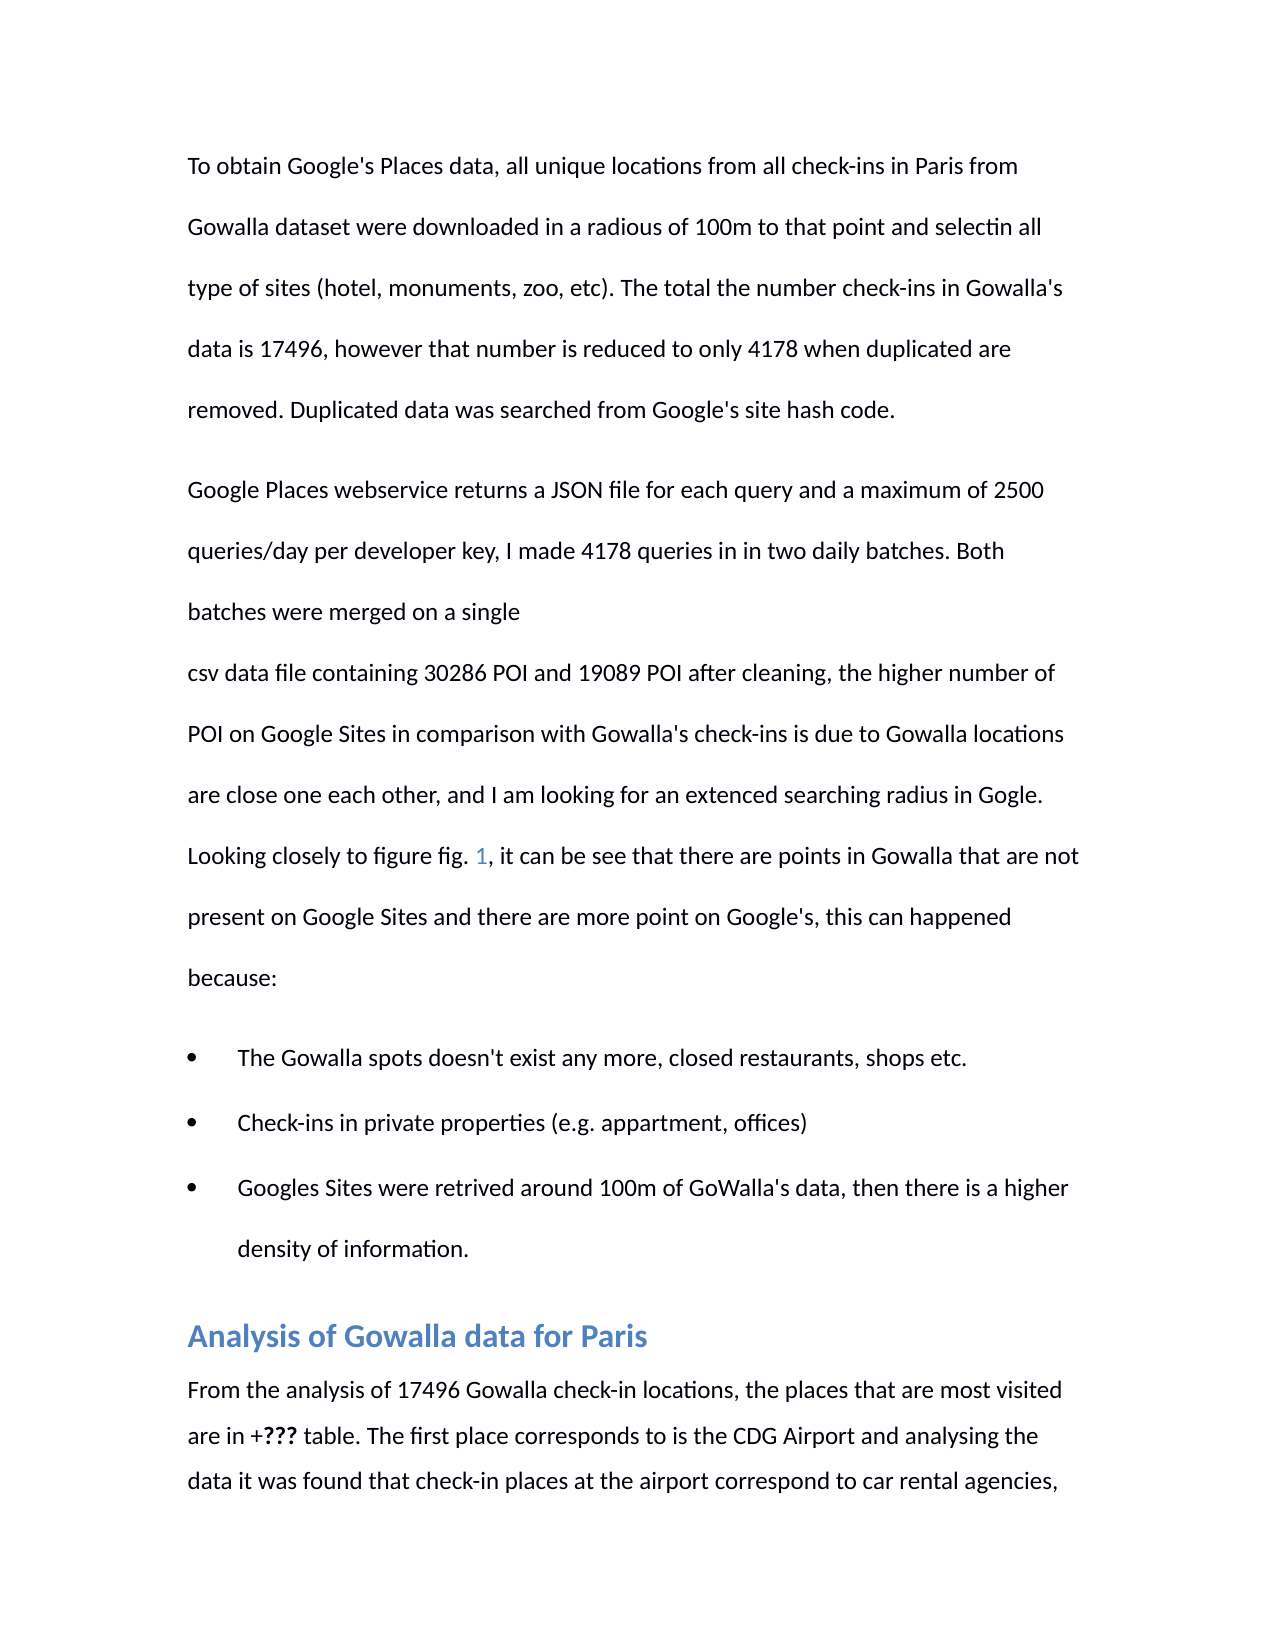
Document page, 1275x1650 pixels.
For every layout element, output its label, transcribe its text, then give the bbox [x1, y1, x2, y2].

text To obtain Google's Places data, all unique locations from all check-ins in Paris from Gowalla dataset were downloaded in a radious of 100m to that point and selectin all type of sites (hotel, monuments, zoo, etc). The total the number check-ins in Gowalla's data is 17496, however that number is reduced to only 4178 when duplicated are removed. Duplicated data was searched from Google's site hash code. [187, 150, 1087, 425]
text Google Places webservice returns a JSON file for each query and a maximum of 2500 queries/day per developer key, I made 4178 queries in in two daily batches. Both batches were merged on a single csv data file containing 30286 POI and 19089 POI after cleaning, the higher number of POI on Google Sites in comparison with Gowalla's check-ins is due to Gowalla locations are close one each other, and I am looking for an extenced searching radius in Gogle. Looking closely to figure fig. 1, it can be see that there are points in Gowalla that are not present on Google Sites and there are more point on Google's, this can happened because: [187, 474, 1087, 993]
list Check-ins in private properties (e.g. appartment, offices) [187, 1107, 1087, 1137]
list The Gowalla spots doesn't exist any more, closed restaurants, shops etc. [187, 1042, 1087, 1073]
text From the analysis of 17496 Gowalla check-in locations, the places that are most visited are in +??? table. The first place corresponds to is the CDG Airport and analysing the data it was found that check-in places at the airport correspond to car rental agencies, [187, 1374, 1087, 1496]
list Googles Sites were retrived around 100m of GoWalla's data, then there is a higher density of information. [187, 1172, 1087, 1263]
subtitle Analysis of Gowalla data for Paris [187, 1314, 1087, 1355]
